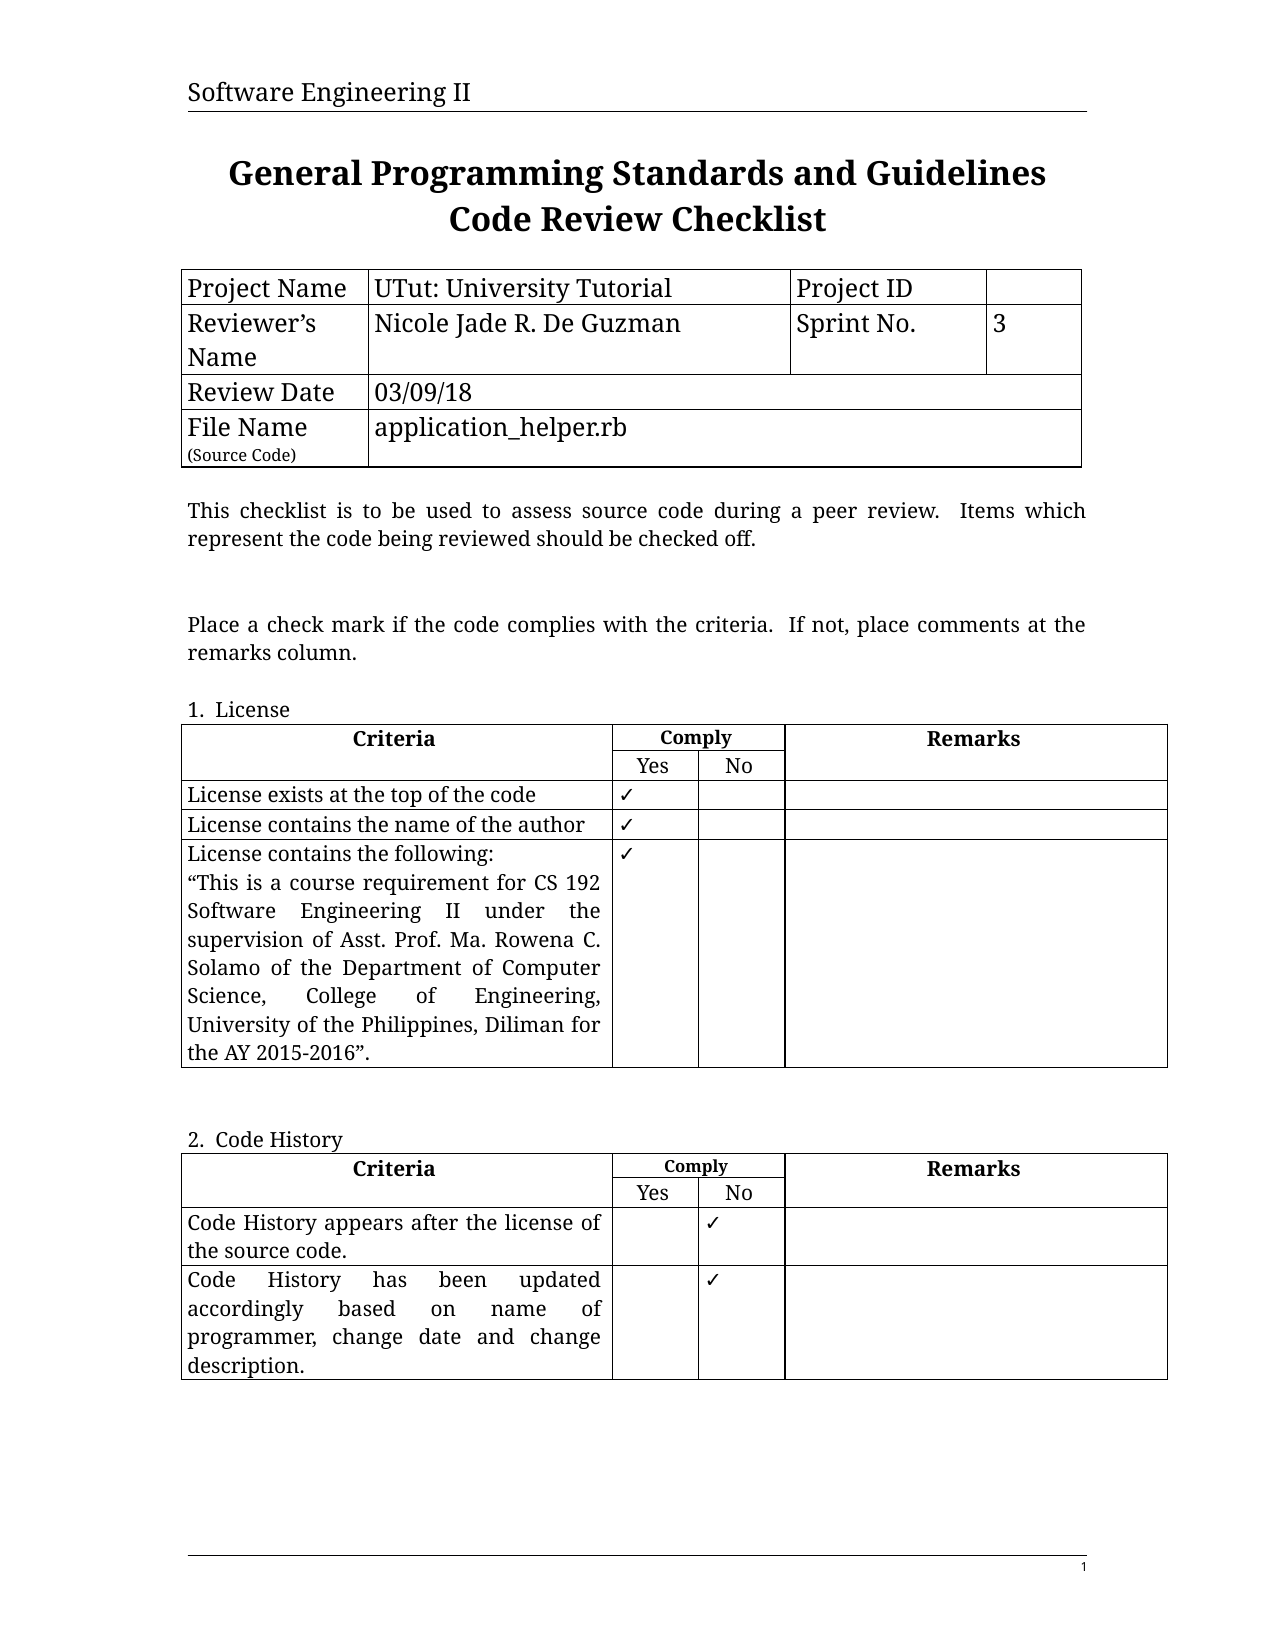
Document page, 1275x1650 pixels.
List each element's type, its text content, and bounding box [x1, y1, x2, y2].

table_cell [774, 810, 784, 838]
text This checklist is to be used to assess source code during a peer review. Items which represent the code being reviewed should be checked off. [187, 496, 1087, 553]
table_cell [786, 1266, 1167, 1379]
table_cell ✓ [699, 1208, 784, 1264]
table_cell Reviewer’s Name [182, 305, 187, 373]
table_header [1070, 270, 1081, 304]
table_cell [699, 810, 704, 838]
table_cell 03/09/18 [369, 375, 374, 409]
table_cell [1156, 810, 1167, 838]
table_cell No [774, 751, 784, 779]
table_cell No [774, 1178, 784, 1207]
table_cell [699, 840, 784, 1067]
table_cell [786, 840, 1167, 1067]
table_cell No [699, 1178, 704, 1207]
table_cell ✓ [687, 810, 698, 838]
table_header Criteria [182, 725, 612, 779]
table_cell Yes [613, 1178, 618, 1207]
table_cell Review Date [357, 375, 368, 409]
table_header Remarks [786, 1154, 1167, 1207]
table_cell [786, 781, 791, 809]
table_cell ✓ [613, 810, 618, 838]
table_cell 3 [987, 305, 1081, 373]
table_cell ✓ [613, 781, 618, 809]
table_cell Yes [687, 751, 698, 779]
table_cell Yes [687, 1178, 698, 1207]
table_cell ✓ [699, 1266, 784, 1379]
table_cell [786, 810, 791, 838]
table_header [987, 270, 992, 304]
table_header Project Name [357, 270, 368, 304]
table_header Comply [774, 725, 784, 750]
table_header Project ID [976, 270, 986, 304]
table_cell ✓ [613, 840, 698, 1067]
text 2. Code History [187, 1125, 1087, 1153]
table_header Remarks [786, 725, 1167, 779]
text 1. License [187, 695, 1087, 723]
table_cell [1156, 781, 1167, 809]
table_cell [774, 781, 784, 809]
table_cell [613, 1208, 698, 1264]
table_cell [699, 781, 704, 809]
table_cell Yes [613, 751, 618, 779]
table_header Comply [774, 1154, 784, 1177]
table_cell File Name (Source Code) [357, 410, 368, 466]
text Place a check mark if the code complies with the criteria. If not, place comments at the remarks column. [187, 610, 1087, 667]
table_cell 03/09/18 [1070, 375, 1081, 409]
table_cell [786, 1208, 1167, 1264]
table_cell application_helper.rb [369, 410, 1081, 466]
table_header Criteria [182, 1154, 612, 1207]
text General Programming Standards and Guidelines Code Review Checklist [187, 150, 1087, 241]
table_cell [613, 1266, 698, 1379]
table_cell Sprint No. [791, 305, 986, 373]
table_cell Nicole Jade R. De Guzman [369, 305, 790, 373]
table_cell No [699, 751, 704, 779]
table_cell Reviewer’s Name [357, 305, 368, 373]
table_header Comply [613, 725, 618, 750]
table_cell ✓ [687, 781, 698, 809]
